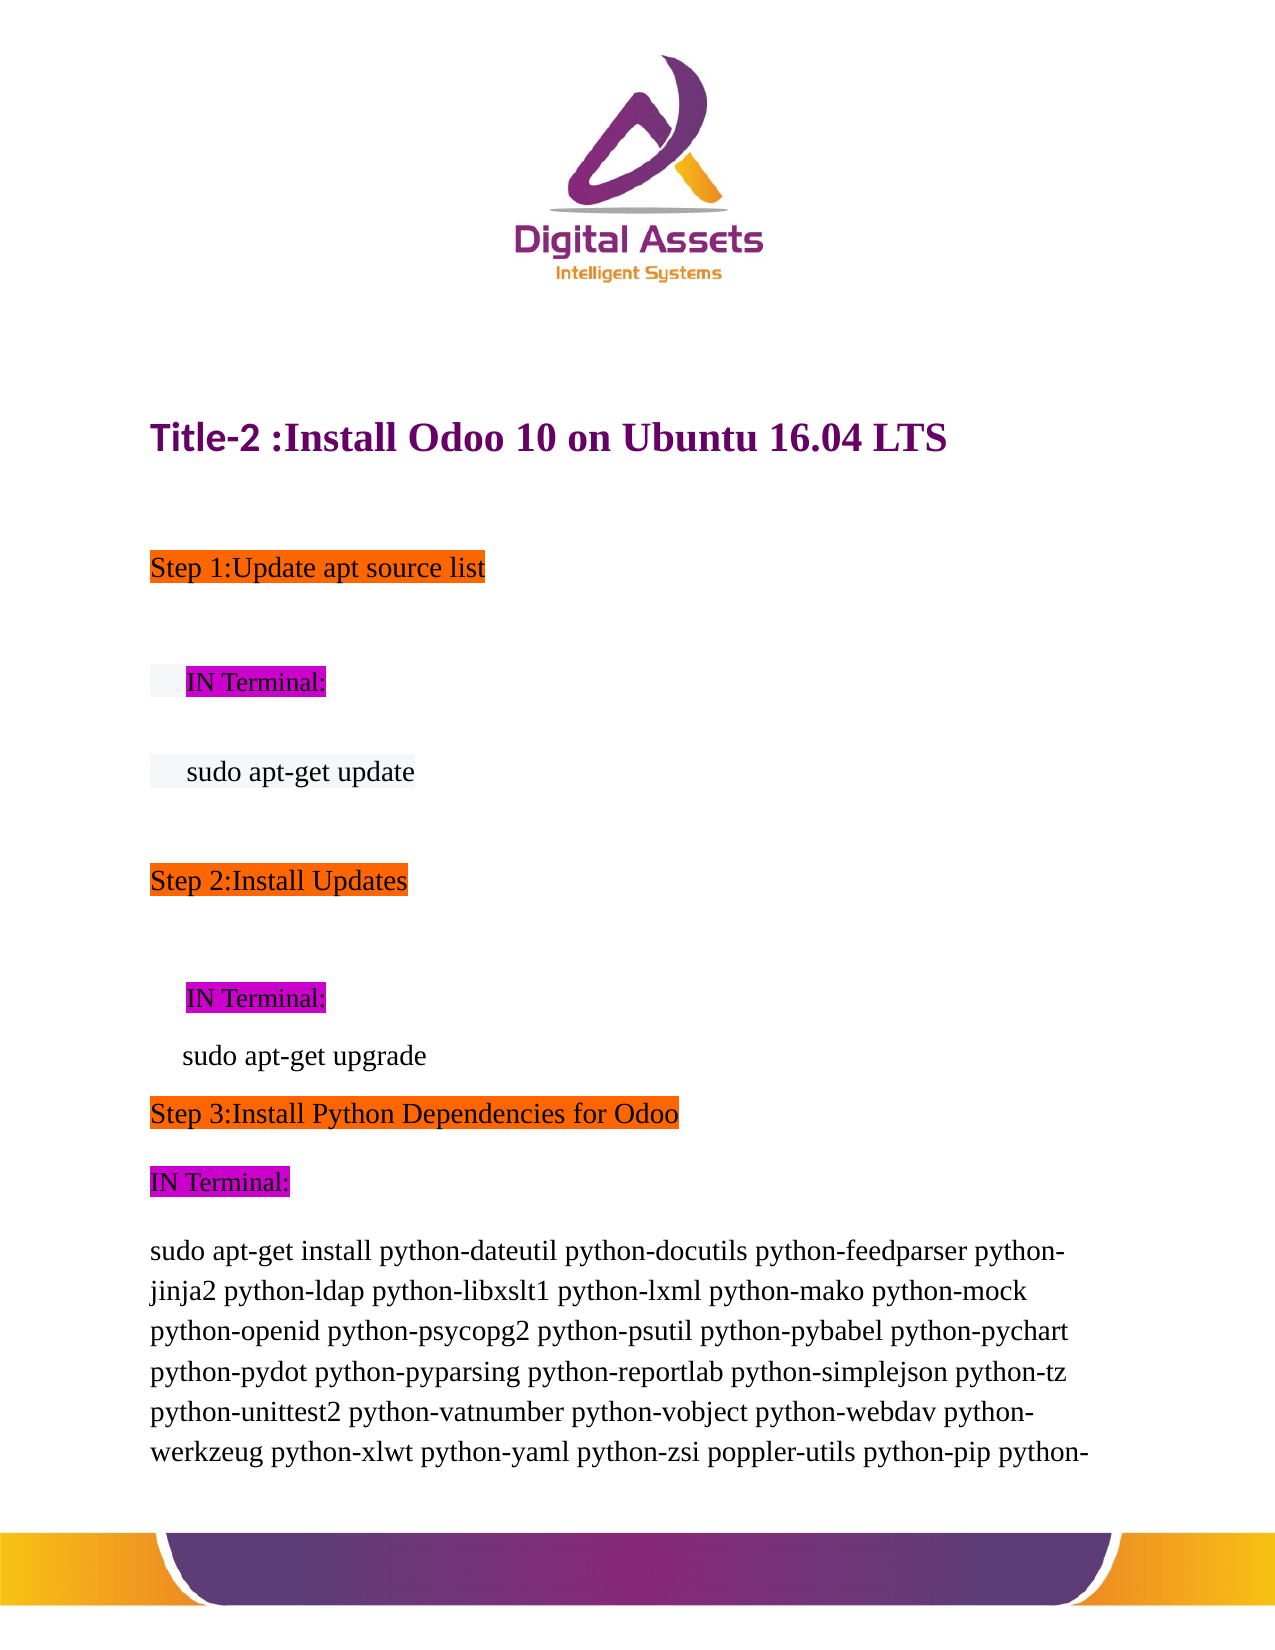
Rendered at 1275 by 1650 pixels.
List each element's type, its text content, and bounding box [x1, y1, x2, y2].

text Step 3:Install Python Dependencies for Odoo [150, 1096, 1125, 1129]
text sudo apt-get upgrade [150, 1038, 1125, 1074]
list IN Terminal: [150, 980, 1125, 1013]
list Step 2:Install Updates [150, 863, 1125, 896]
list sudo apt-get update [150, 754, 1125, 788]
list IN Terminal: [150, 664, 1125, 731]
list Step 1:Update apt source list [150, 550, 1125, 583]
list IN Terminal: [150, 1166, 1125, 1197]
picture [0, 0, 1275, 325]
list Title-2 :Install Odoo 10 on Ubuntu 16.04 LTS [150, 411, 1125, 462]
picture [0, 1489, 1275, 1650]
text sudo apt-get install python-dateutil python-docutils python-feedparser python-jinja2 python-ldap python-libxslt1 python-lxml python-mako python-mock python-openid python-psycopg2 python-psutil python-pybabel python-pychart python-pydot python-pyparsing python-reportlab python-simplejson python-tz python-unittest2 python-vatnumber python-vobject python-webdav python-werkzeug python-xlwt python-yaml python-zsi poppler-utils python-pip python-pypdf python-passlib python-decorator gcc python-dev mc bzr python-setuptools python-markupsafe python-reportlab-accel python-zsi python-yaml python-argparse python-openssl python-egenix-mxdatetime python-usb python-serial lptools make python-pydot python-psutil python-paramiko poppler-utils python-pdftools antiword python-requests python-xlsxwriter python-suds python-psycogreen python-ofxparse python-gevent [150, 1233, 1125, 1468]
